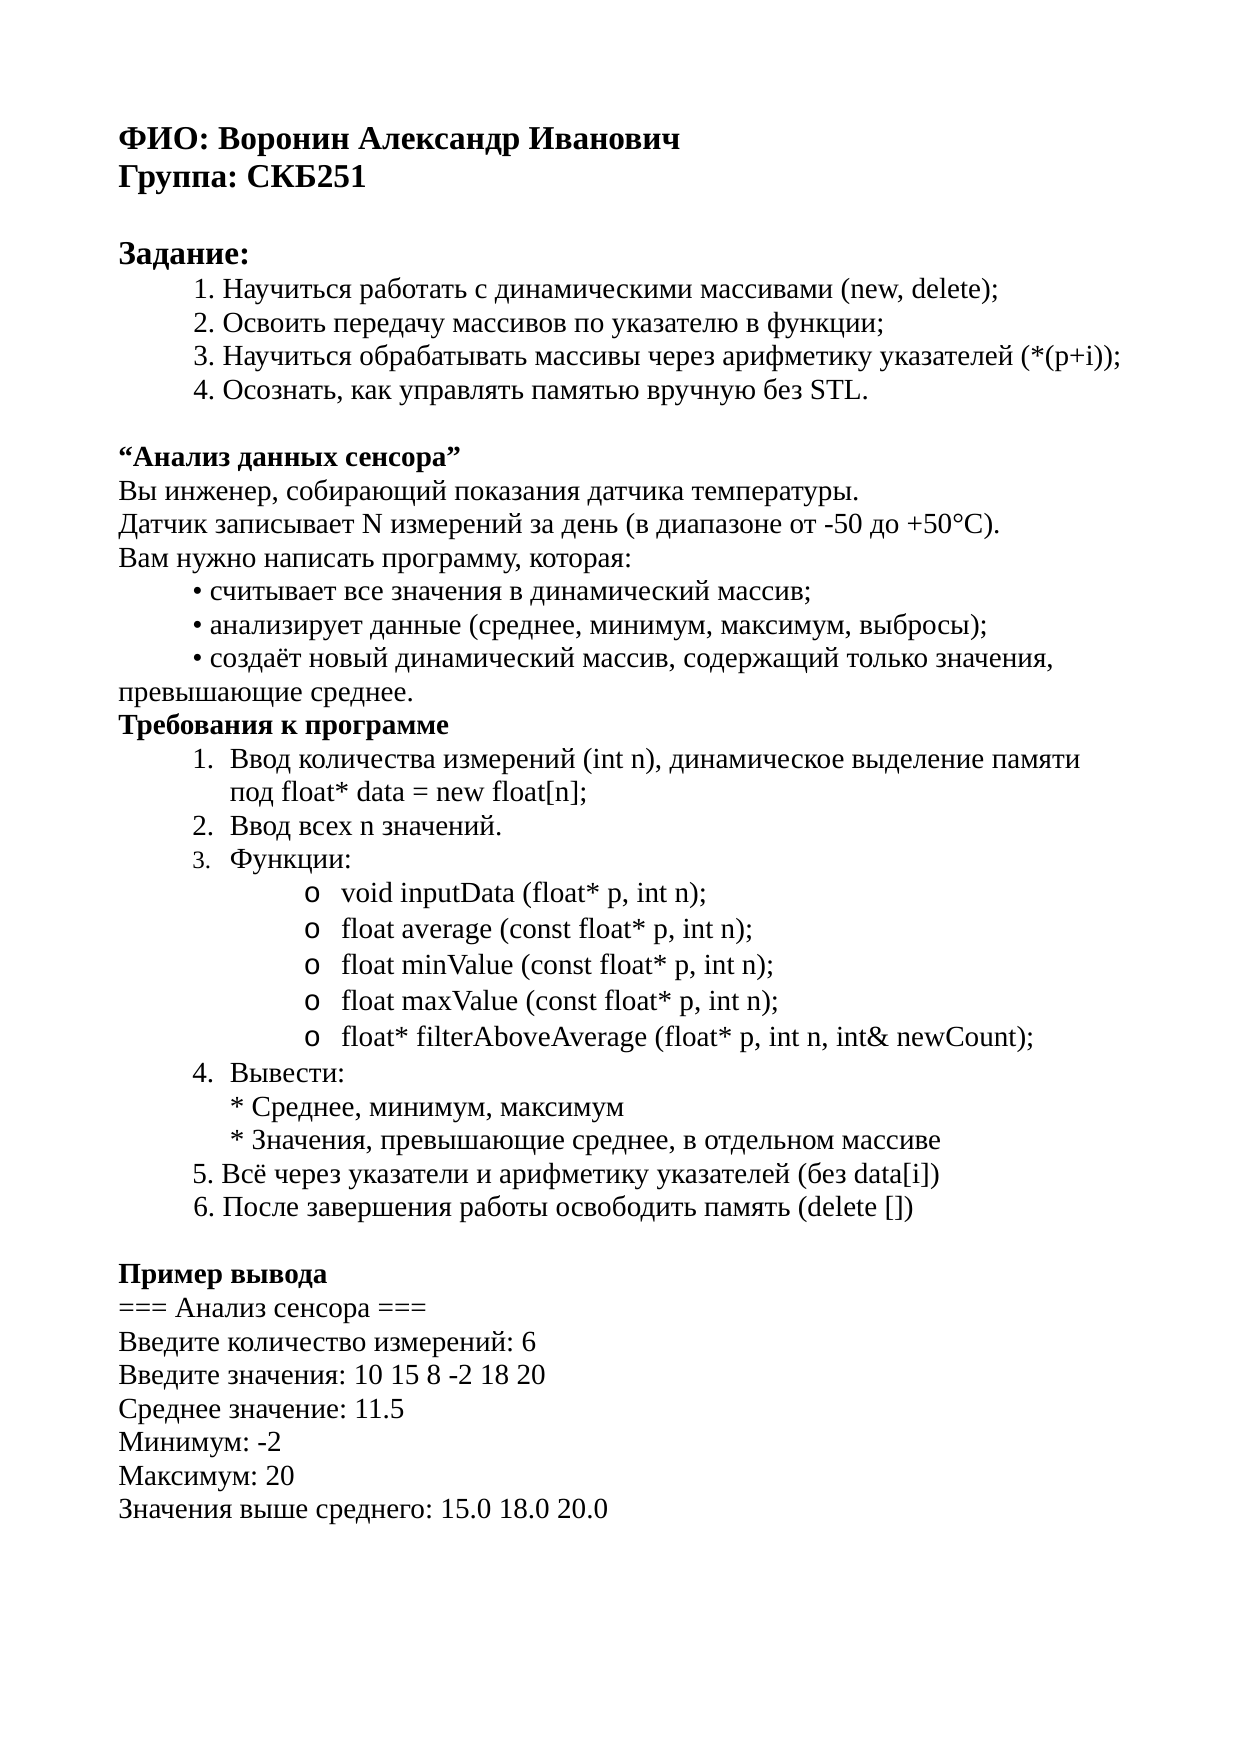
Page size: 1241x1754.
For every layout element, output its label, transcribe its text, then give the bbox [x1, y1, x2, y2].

text • анализирует данные (среднее, минимум, максимум, выбросы); [118, 607, 1122, 640]
text * Среднее, минимум, максимум [229, 1089, 1122, 1122]
text 3. Научиться обрабатывать массивы через арифметику указателей (*(p+i)); [193, 338, 1122, 372]
text Максимум: 20 [118, 1458, 1122, 1491]
text Минимум: -2 [118, 1424, 1122, 1458]
text Среднее значение: 11.5 [118, 1391, 1122, 1424]
text Требования к программе [118, 707, 1122, 741]
text Задание: [118, 233, 1122, 271]
text 1. Научиться работать с динамическими массивами (new, delete); [193, 271, 1122, 305]
list Вывести: [192, 1055, 1122, 1089]
text === Анализ сенсора === [118, 1290, 1122, 1324]
list Ввод всех n значений. [192, 808, 1122, 842]
text Вам нужно написать программу, которая: [118, 540, 1122, 573]
text 5. Всё через указатели и арифметику указателей (без data[i]) [118, 1156, 1122, 1189]
text 2. Освоить передачу массивов по указателю в функции; [193, 305, 1122, 338]
list Ввод количества измерений (int n), динамическое выделение памяти под float* data = new float[n]; [192, 741, 1122, 808]
text Датчик записывает N измерений за день (в диапазоне от -50 до +50°C). [118, 506, 1122, 540]
text Введите количество измерений: 6 [118, 1324, 1122, 1357]
list float average (const float* p, int n); [303, 911, 1122, 947]
text Пример вывода [118, 1257, 1122, 1290]
list float* filterAboveAverage (float* p, int n, int& newCount); [303, 1019, 1122, 1055]
text * Значения, превышающие среднее, в отдельном массиве [229, 1122, 1122, 1156]
list Функции: [192, 842, 1122, 875]
text 4. Осознать, как управлять памятью вручную без STL. [193, 372, 1122, 406]
text Значения выше среднего: 15.0 18.0 20.0 [118, 1491, 1122, 1525]
text “Анализ данных сенсора” [118, 439, 1122, 473]
text ФИО: Воронин Александр Иванович [118, 118, 1122, 156]
text Введите значения: 10 15 8 -2 18 20 [118, 1357, 1122, 1391]
text • создаёт новый динамический массив, содержащий только значения, превышающие среднее. [118, 640, 1122, 707]
list float minValue (const float* p, int n); [303, 947, 1122, 983]
text Вы инженер, собирающий показания датчика температуры. [118, 473, 1122, 506]
text Группа: СКБ251 [118, 156, 1122, 195]
list float maxValue (const float* p, int n); [303, 983, 1122, 1019]
text 6. После завершения работы освободить память (delete []) [193, 1189, 1122, 1223]
list void inputData (float* p, int n); [303, 875, 1122, 911]
text • считывает все значения в динамический массив; [118, 573, 1122, 607]
